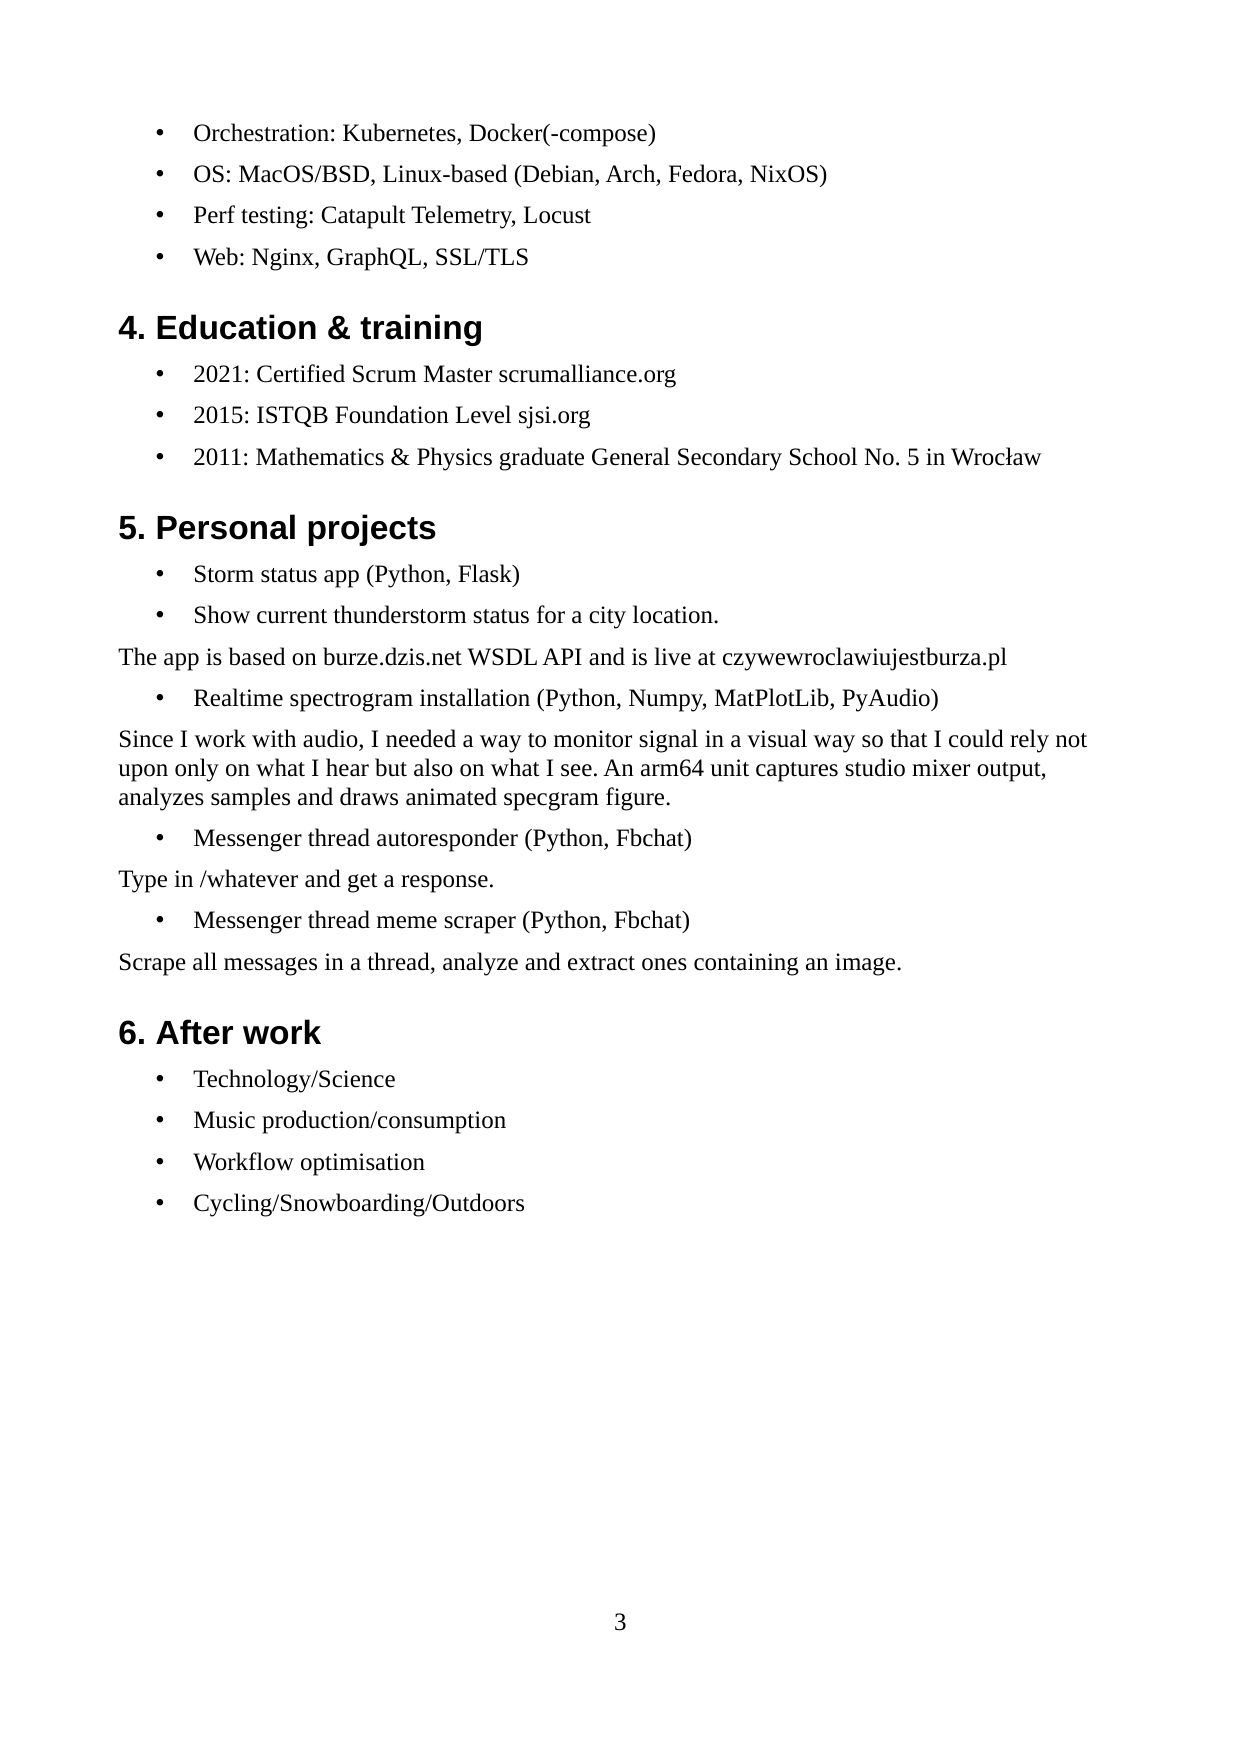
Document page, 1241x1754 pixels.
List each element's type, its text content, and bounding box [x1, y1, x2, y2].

text Since I work with audio, I needed a way to monitor signal in a visual way so that I could rely not upon only on what I hear but also on what I see. An arm64 unit captures studio mixer output, analyzes samples and draws animated specgram figure. [118, 724, 1122, 810]
list Show current thunderstorm status for a city location. [156, 600, 1122, 629]
text Scrape all messages in a thread, analyze and extract ones containing an image. [118, 947, 1122, 975]
list 2021: Certified Scrum Master scrumalliance.org [156, 359, 1122, 388]
list Messenger thread meme scraper (Python, Fbchat) [156, 905, 1122, 934]
list Perf testing: Catapult Telemetry, Locust [156, 201, 1122, 229]
list Realtime spectrogram installation (Python, Numpy, MatPlotLib, PyAudio) [156, 683, 1122, 712]
list Web: Nginx, GraphQL, SSL/TLS [156, 242, 1122, 271]
subtitle Personal projects [118, 508, 1122, 547]
list Storm status app (Python, Flask) [156, 559, 1122, 588]
list Technology/Science [156, 1064, 1122, 1093]
text The app is based on burze.dzis.net WSDL API and is live at czywewroclawiujestburza.pl [118, 642, 1122, 670]
subtitle After work [118, 1013, 1122, 1052]
list Workflow optimisation [156, 1147, 1122, 1175]
list OS: MacOS/BSD, Linux-based (Debian, Arch, Fedora, NixOS) [156, 159, 1122, 188]
list Orchestration: Kubernetes, Docker(-compose) [156, 118, 1122, 147]
text Type in /whatever and get a response. [118, 864, 1122, 893]
list Messenger thread autoresponder (Python, Fbchat) [156, 823, 1122, 852]
list Cycling/Snowboarding/Outdoors [156, 1188, 1122, 1217]
list Music production/consumption [156, 1105, 1122, 1134]
subtitle Education & training [118, 308, 1122, 347]
list 2011: Mathematics & Physics graduate General Secondary School No. 5 in Wrocław [156, 442, 1122, 471]
list 2015: ISTQB Foundation Level sjsi.org [156, 401, 1122, 429]
